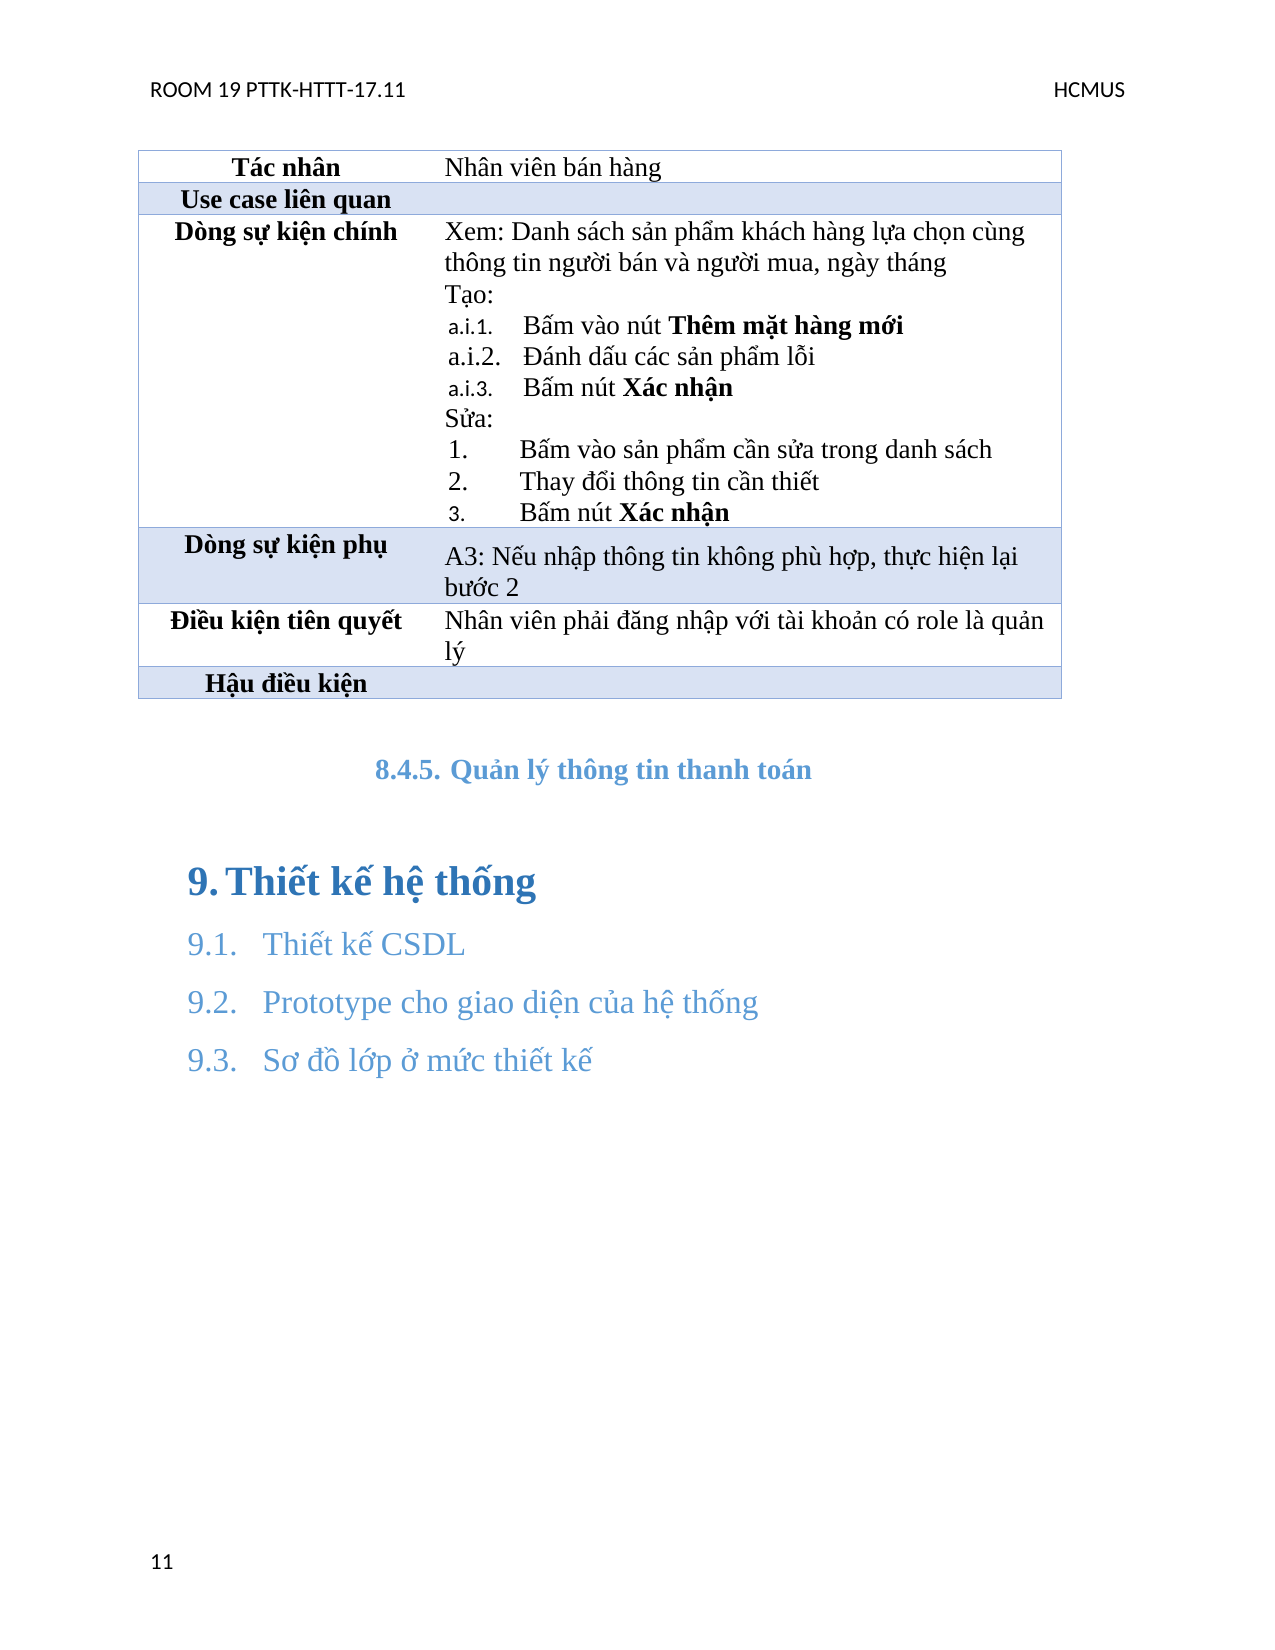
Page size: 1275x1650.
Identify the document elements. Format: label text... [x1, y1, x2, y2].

table_cell [433, 667, 1061, 698]
subtitle Quản lý thông tin thanh toán [375, 752, 1125, 785]
table_cell A3: Nếu nhập thông tin không phù hợp, thực hiện lại bước 2 [433, 528, 1061, 603]
table_cell Use case liên quan [139, 183, 433, 214]
table_cell Nhân viên bán hàng [433, 151, 1061, 182]
subtitle Prototype cho giao diện của hệ thống [187, 982, 1125, 1021]
subtitle Thiết kế hệ thống [187, 857, 1125, 905]
subtitle Thiết kế CSDL [187, 925, 1125, 963]
subtitle Sơ đồ lớp ở mức thiết kế [187, 1040, 1125, 1078]
table_cell Xem: Danh sách sản phẩm khách hàng lựa chọn cùng thông tin người bán và người mua, ngày tháng Tạo: Bấm vào nút Thêm mặt hàng mới Đánh dấu các sản phẩm lỗi Bấm nút Xác nhận Sửa: Bấm vào sản phẩm cần sửa trong danh sách Thay đổi thông tin cần thiết Bấm nút Xác nhận [433, 215, 1061, 527]
table_cell Nhân viên phải đăng nhập với tài khoản có role là quản lý [433, 604, 1061, 666]
table_cell Tác nhân [139, 151, 433, 182]
table_cell Dòng sự kiện phụ [139, 528, 433, 603]
table_cell Hậu điều kiện [139, 667, 433, 698]
table_cell Điều kiện tiên quyết [139, 604, 433, 666]
table_cell [433, 183, 1061, 214]
table_cell Dòng sự kiện chính [139, 215, 433, 527]
